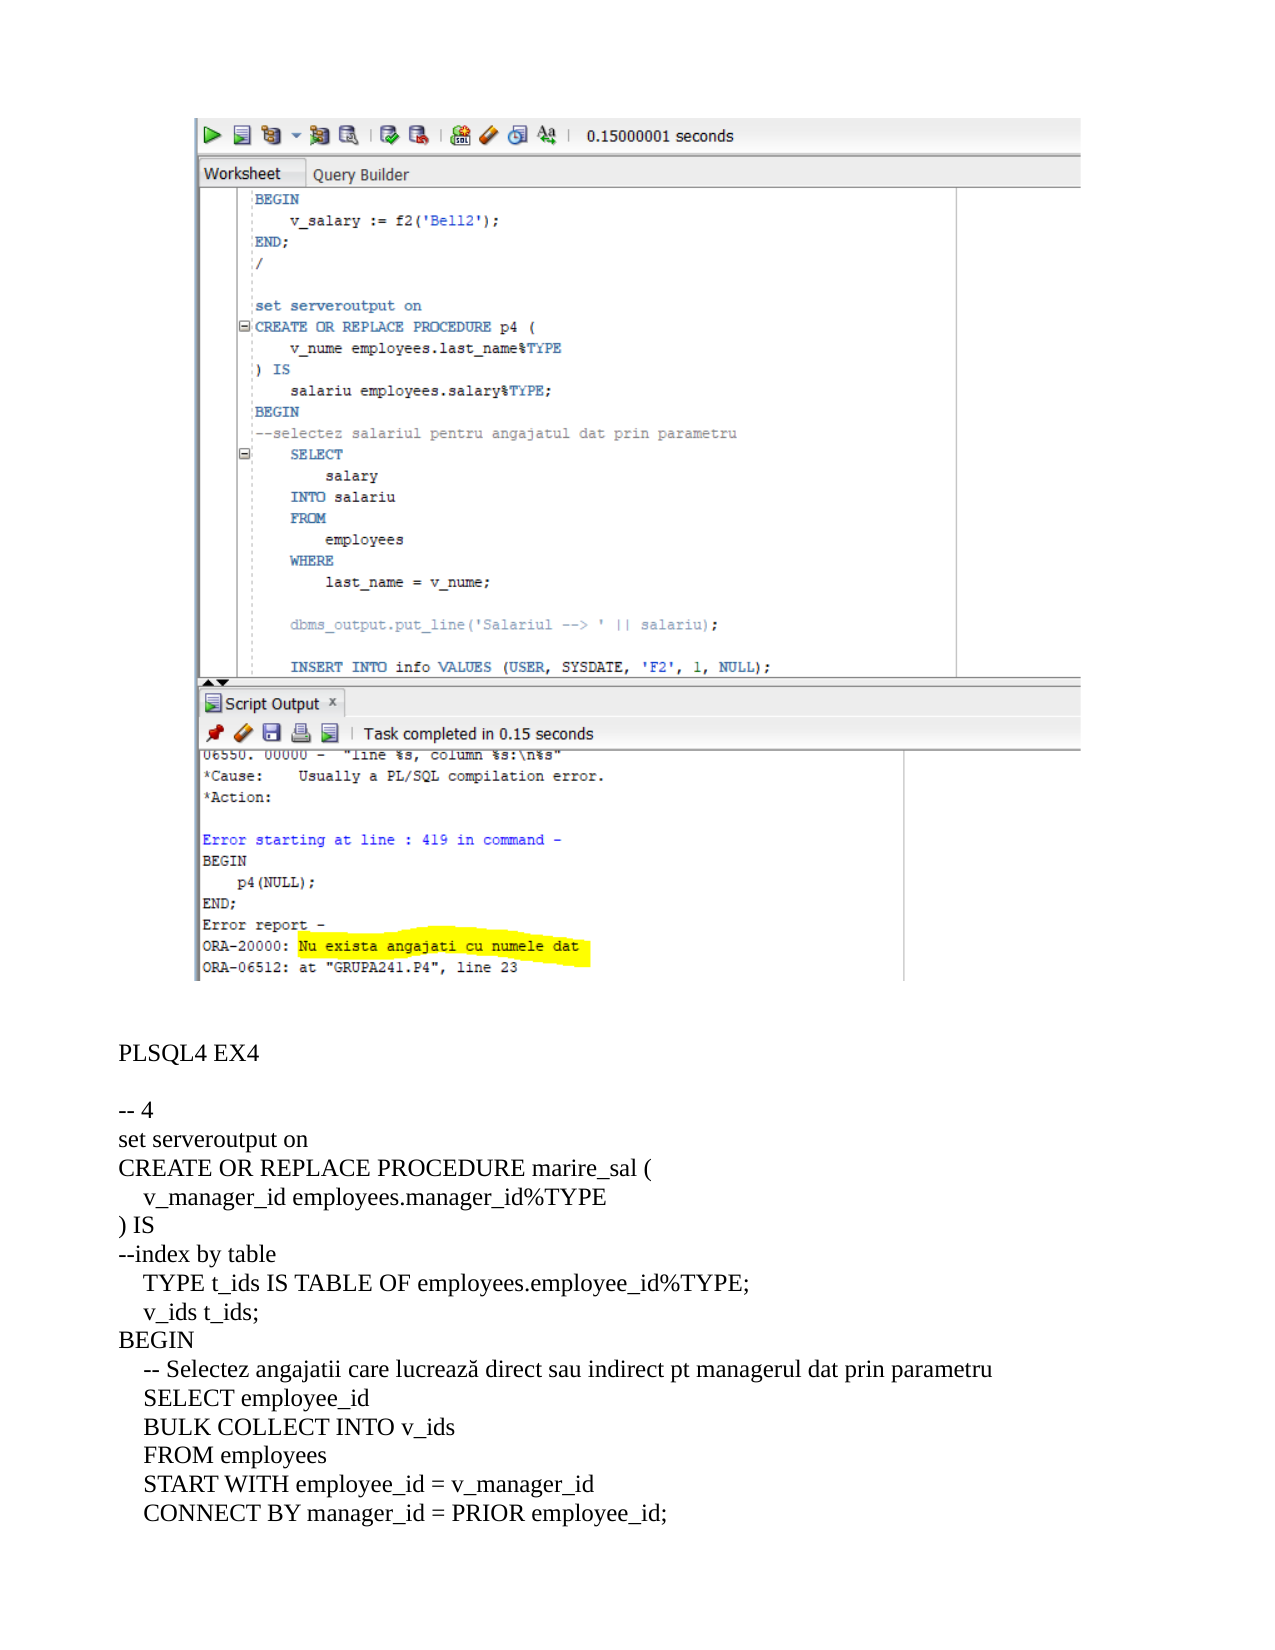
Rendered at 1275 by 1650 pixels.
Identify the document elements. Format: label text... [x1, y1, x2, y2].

text v_ids t_ids; [118, 1297, 1157, 1326]
text BULK COLLECT INTO v_ids [118, 1412, 1157, 1441]
text --index by table [118, 1239, 1157, 1268]
text PLSQL4 EX4 [118, 1038, 1157, 1067]
text FROM employees [118, 1441, 1157, 1469]
text START WITH employee_id = v_manager_id [118, 1469, 1157, 1498]
text SELECT employee_id [118, 1383, 1157, 1412]
text set serveroutput on [118, 1124, 1157, 1153]
text -- Selectez angajatii care lucrează direct sau indirect pt managerul dat prin parametru [118, 1354, 1157, 1383]
text -- 4 [118, 1096, 1157, 1124]
text CREATE OR REPLACE PROCEDURE marire_sal ( [118, 1153, 1157, 1182]
text CONNECT BY manager_id = PRIOR employee_id; [118, 1498, 1157, 1527]
picture [194, 118, 1081, 981]
text BEGIN [118, 1326, 1157, 1354]
text ) IS [118, 1211, 1157, 1239]
text v_manager_id employees.manager_id%TYPE [118, 1182, 1157, 1211]
text TYPE t_ids IS TABLE OF employees.employee_id%TYPE; [118, 1268, 1157, 1297]
